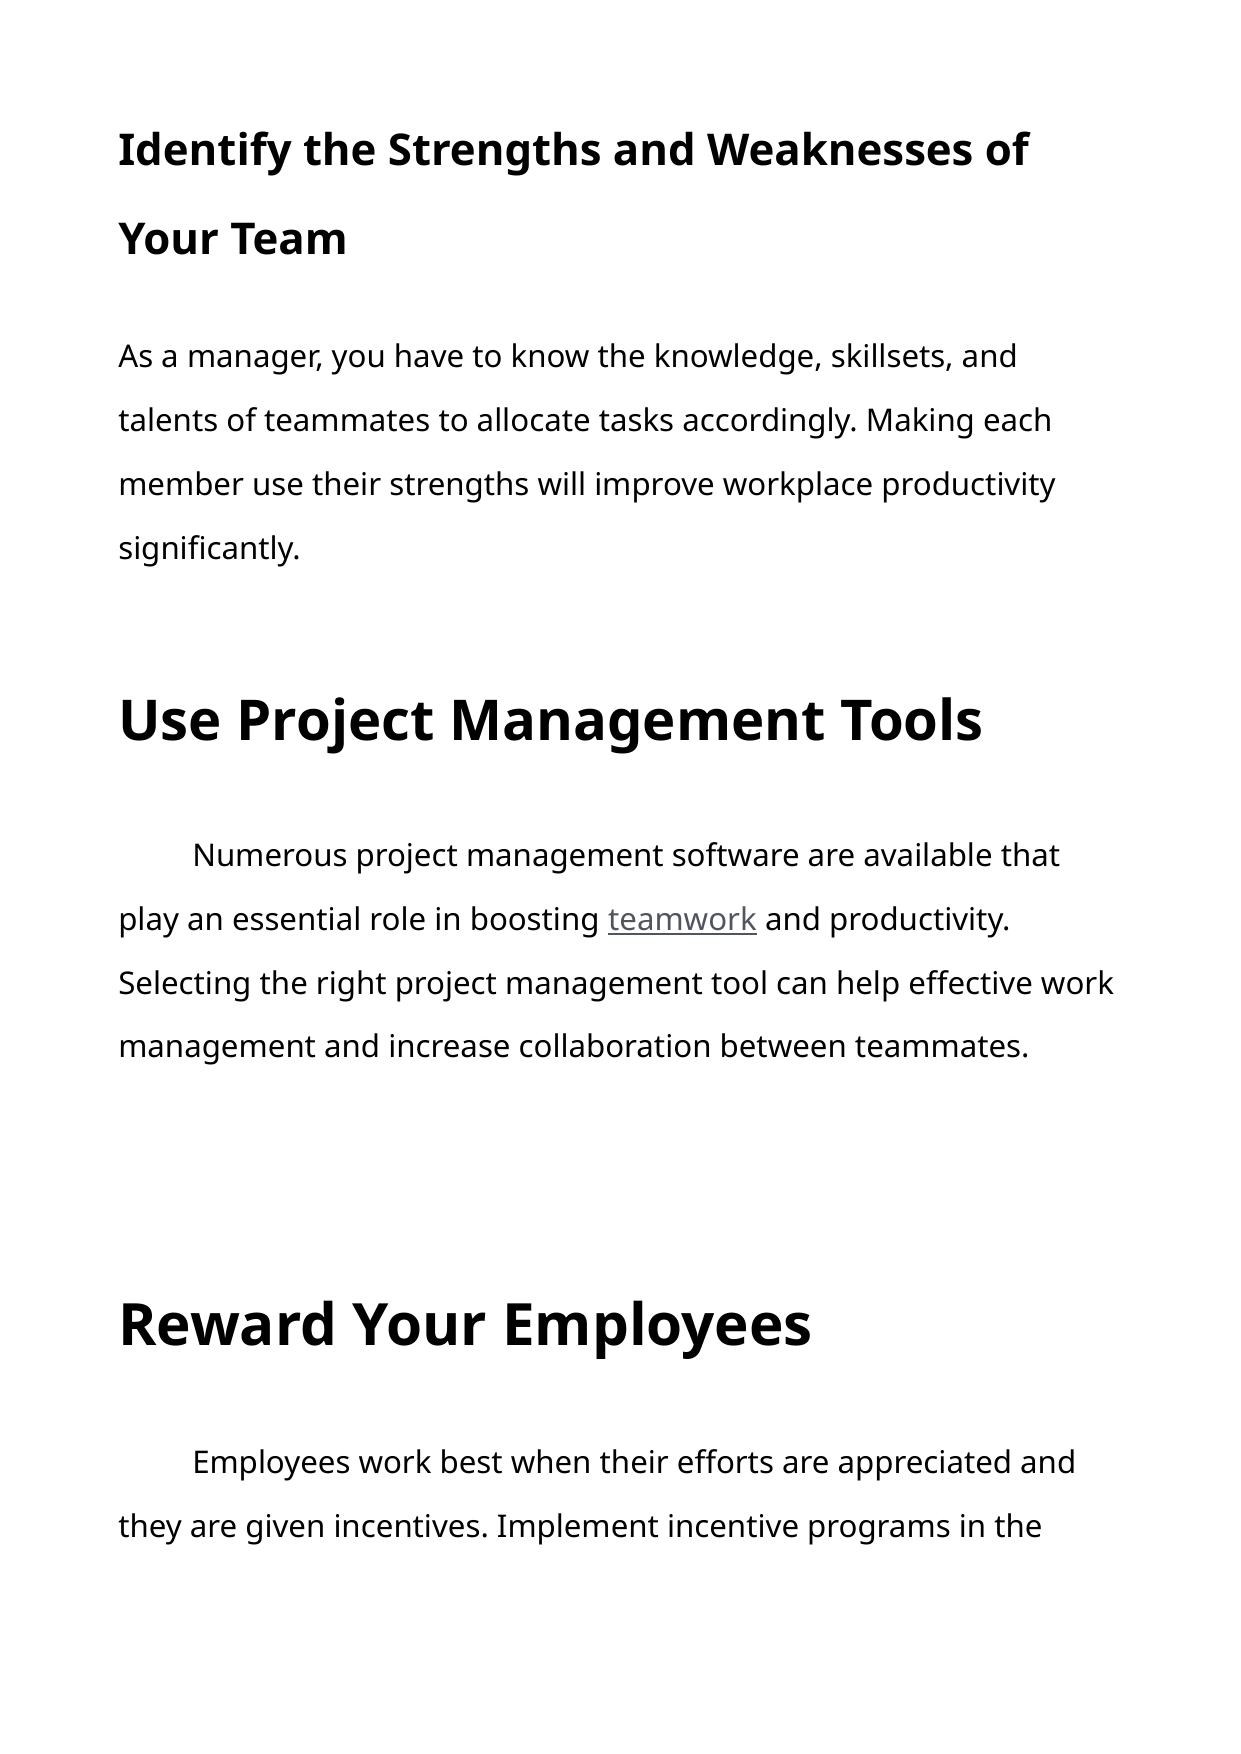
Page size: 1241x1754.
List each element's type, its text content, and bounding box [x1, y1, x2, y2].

subtitle Identify the Strengths and Weaknesses of Your Team [118, 118, 1122, 267]
text Numerous project management software are available that play an essential role in boosting teamwork and productivity. Selecting the right project management tool can help effective work management and increase collaboration between teammates. [118, 833, 1122, 1067]
subtitle Use Project Management Tools [118, 680, 1122, 757]
text Employees work best when their efforts are appreciated and they are given incentives. Implement incentive programs in the [118, 1440, 1122, 1547]
text As a manager, you have to know the knowledge, skillsets, and talents of teammates to allocate tasks accordingly. Making each member use their strengths will improve workplace productivity significantly. [118, 334, 1122, 568]
subtitle Reward Your Employees [118, 1283, 1122, 1363]
